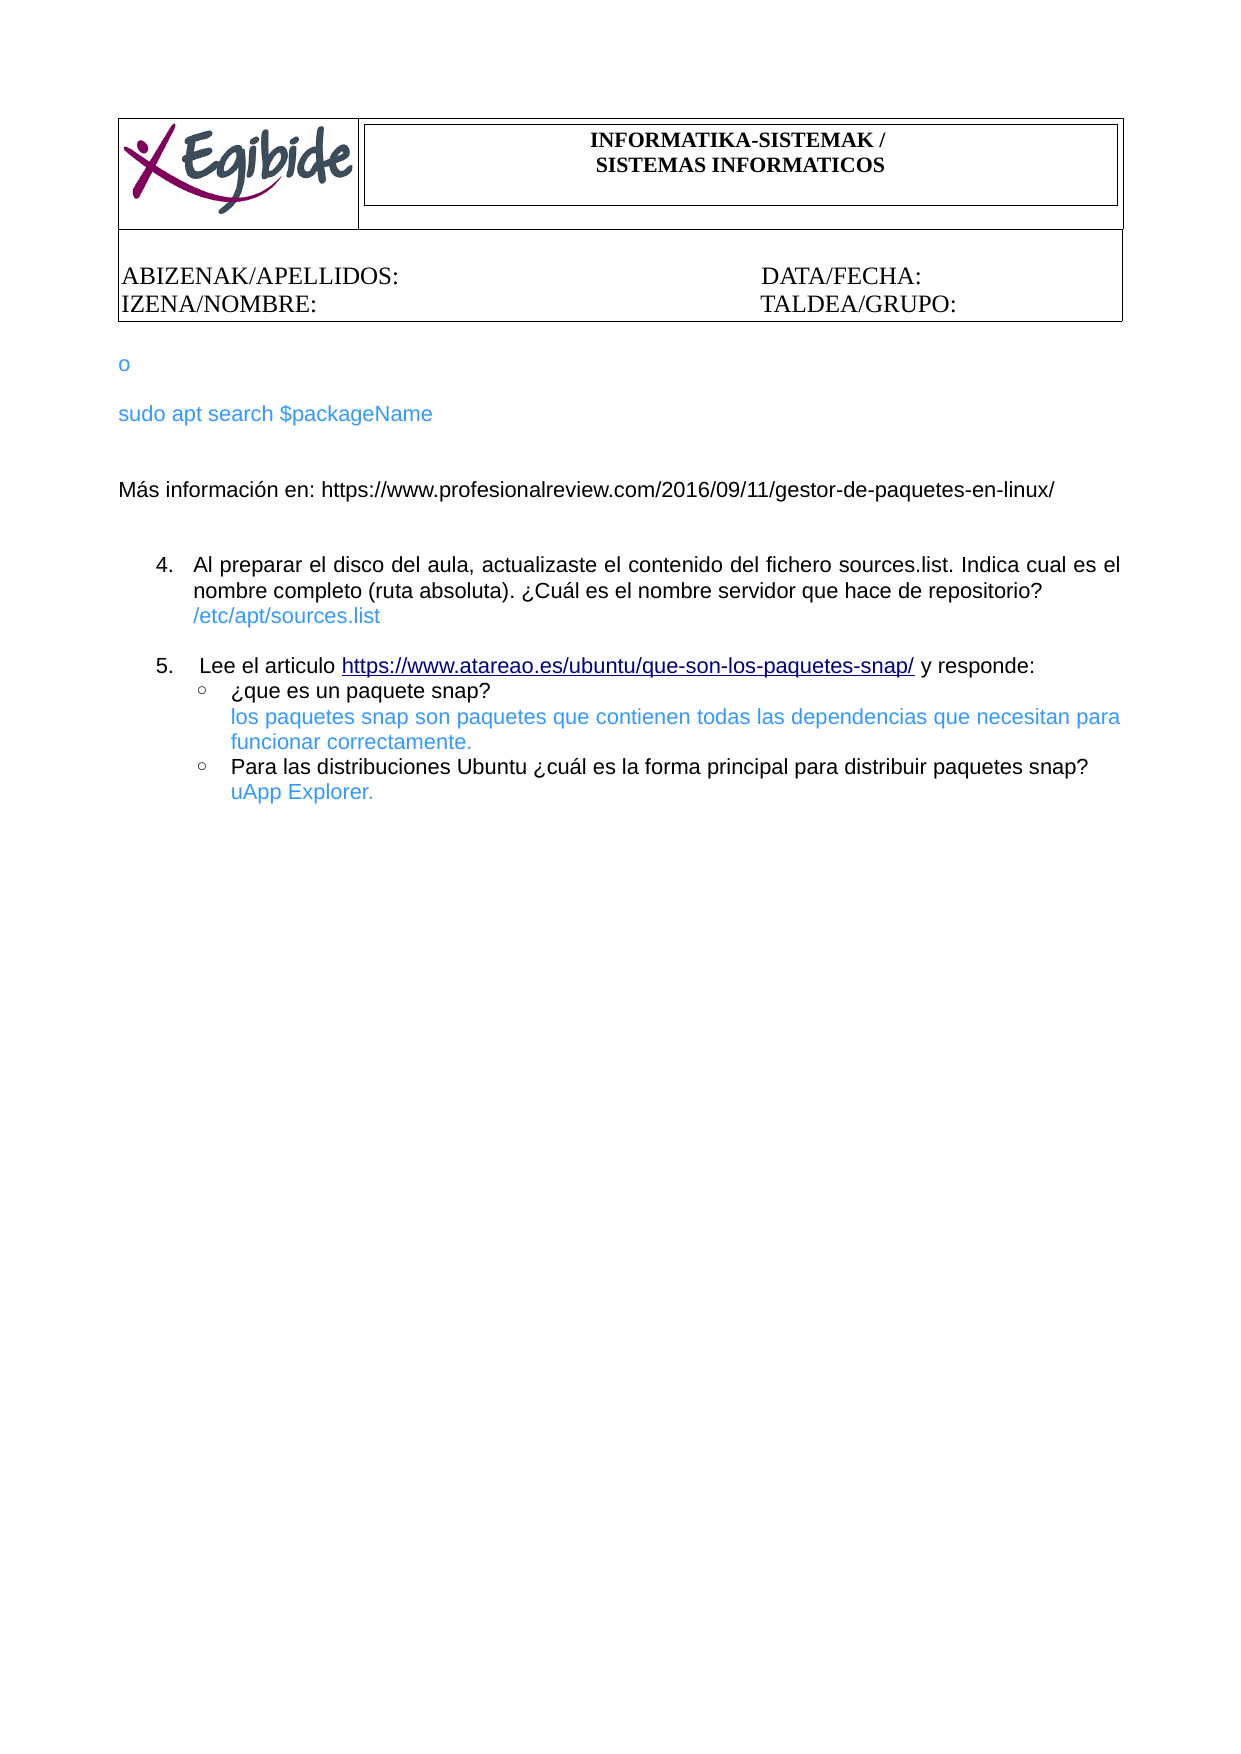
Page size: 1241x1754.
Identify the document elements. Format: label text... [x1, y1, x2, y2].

picture [123, 123, 353, 214]
list ¿que es un paquete snap? [193, 678, 1122, 704]
text sudo apt search $packageName [118, 401, 1122, 426]
text o [118, 351, 1122, 376]
list Para las distribuciones Ubuntu ¿cuál es la forma principal para distribuir paquetes snap? [193, 754, 1122, 779]
list Lee el articulo https://www.atareao.es/ubuntu/que-son-los-paquetes-snap/ y responde: [156, 653, 1122, 678]
list Al preparar el disco del aula, actualizaste el contenido del fichero sources.list. Indica cual es el nombre completo (ruta absoluta). ¿Cuál es el nombre servidor que hace de repositorio? [156, 552, 1122, 603]
list /etc/apt/sources.list [156, 603, 1122, 628]
list los paquetes snap son paquetes que contienen todas las dependencias que necesitan para funcionar correctamente. [193, 704, 1122, 754]
text Más información en: https://www.profesionalreview.com/2016/09/11/gestor-de-paquetes-en-linux/ [118, 477, 1122, 502]
list uApp Explorer. [193, 779, 1122, 804]
